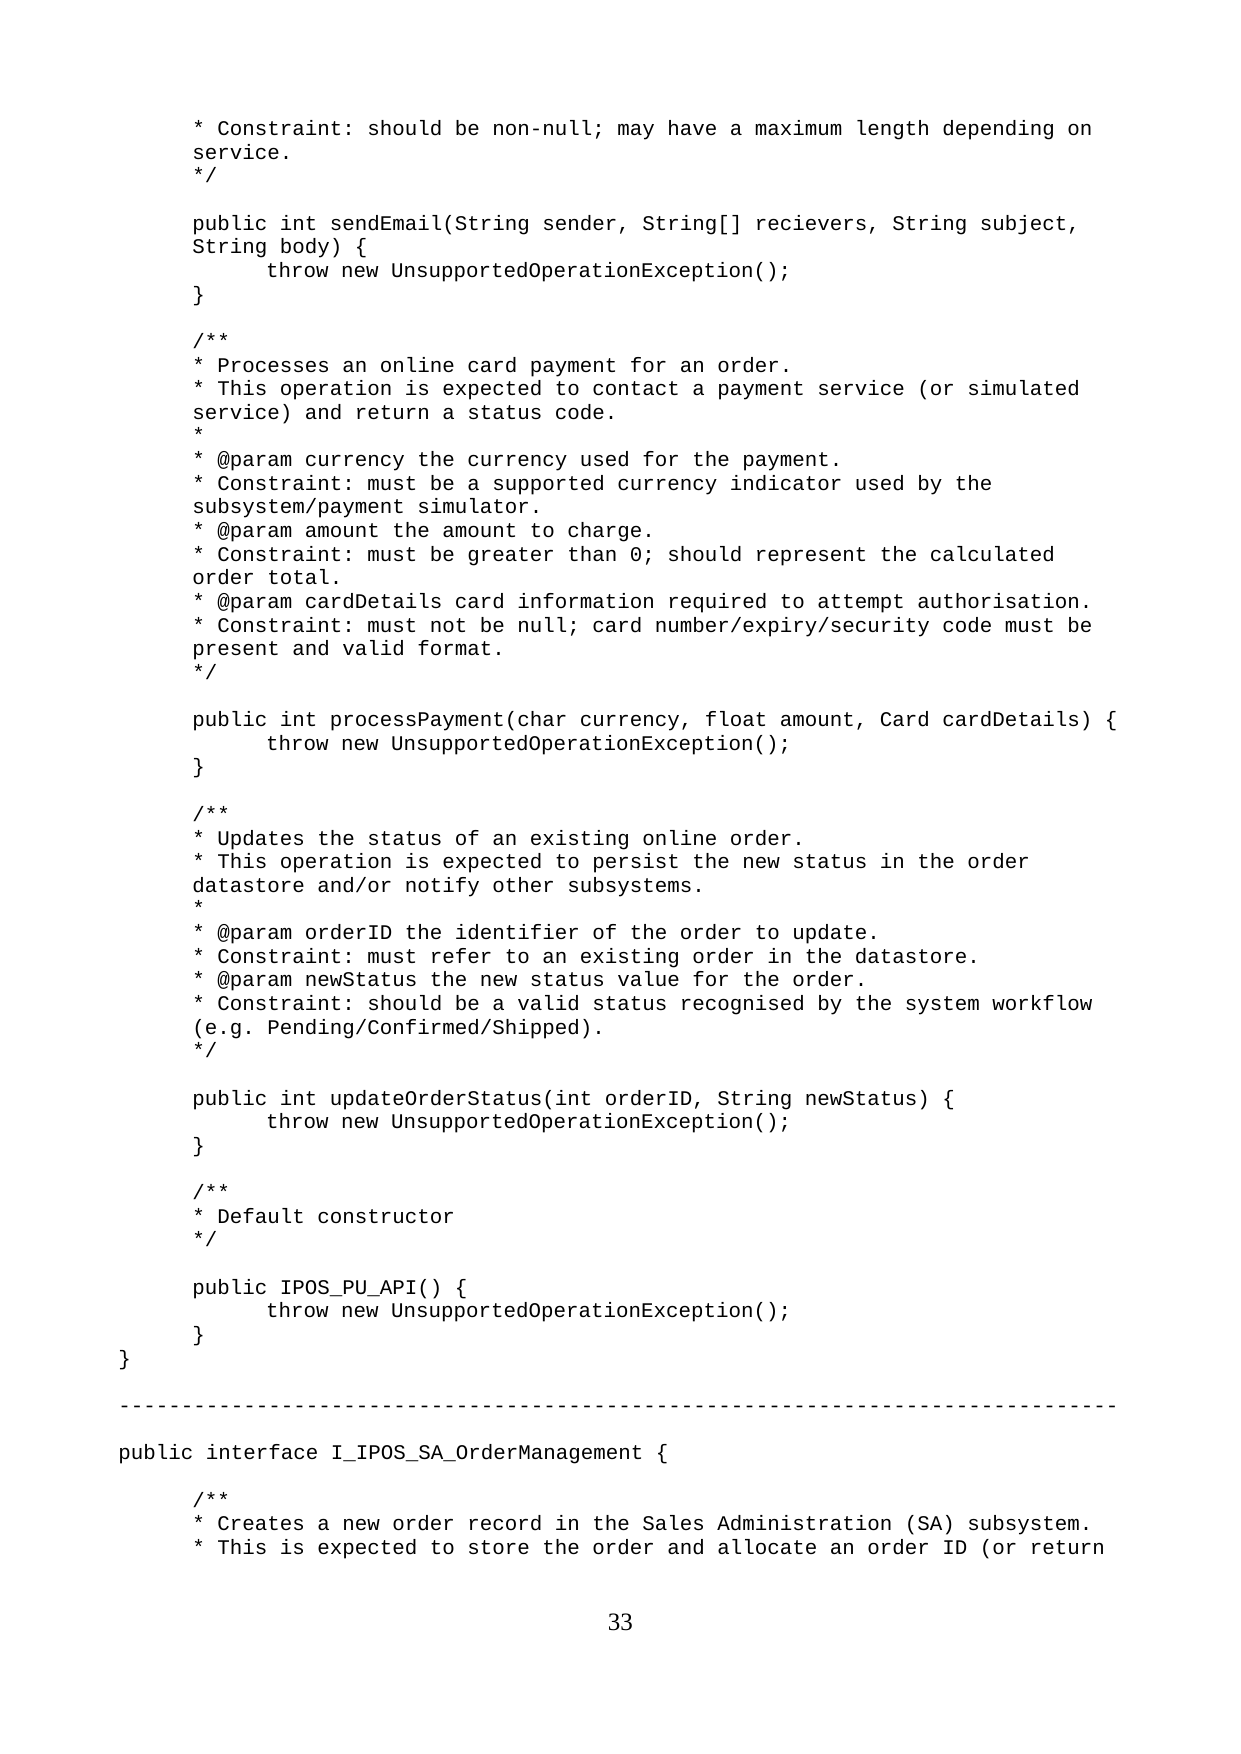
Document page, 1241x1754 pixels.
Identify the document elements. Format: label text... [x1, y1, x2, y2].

text * Constraint: should be non-null; may have a maximum length depending on service. */ public int sendEmail(String sender, String[] recievers, String subject, String body) { throw new UnsupportedOperationException(); } /** * Processes an online card payment for an order. * This operation is expected to contact a payment service (or simulated service) and return a status code. * * @param currency the currency used for the payment. * Constraint: must be a supported currency indicator used by the subsystem/payment simulator. * @param amount the amount to charge. * Constraint: must be greater than 0; should represent the calculated order total. * @param cardDetails card information required to attempt authorisation. * Constraint: must not be null; card number/expiry/security code must be present and valid format. */ public int processPayment(char currency, float amount, Card cardDetails) { throw new UnsupportedOperationException(); } /** * Updates the status of an existing online order. * This operation is expected to persist the new status in the order datastore and/or notify other subsystems. * * @param orderID the identifier of the order to update. * Constraint: must refer to an existing order in the datastore. * @param newStatus the new status value for the order. * Constraint: should be a valid status recognised by the system workflow (e.g. Pending/Confirmed/Shipped). */ public int updateOrderStatus(int orderID, String newStatus) { throw new UnsupportedOperationException(); } /** * Default constructor */ public IPOS_PU_API() { [118, 118, 1122, 1300]
text public interface I_IPOS_SA_OrderManagement { [44, 1419, 1122, 1466]
text -------------------------------------------------------------------------------- [118, 1395, 1122, 1419]
text /** * Creates a new order record in the Sales Administration (SA) subsystem. * This is expected to store the order and allocate an order ID (or return [118, 1466, 1122, 1561]
text } [118, 1348, 1122, 1371]
text throw new UnsupportedOperationException(); } [118, 1300, 1122, 1348]
